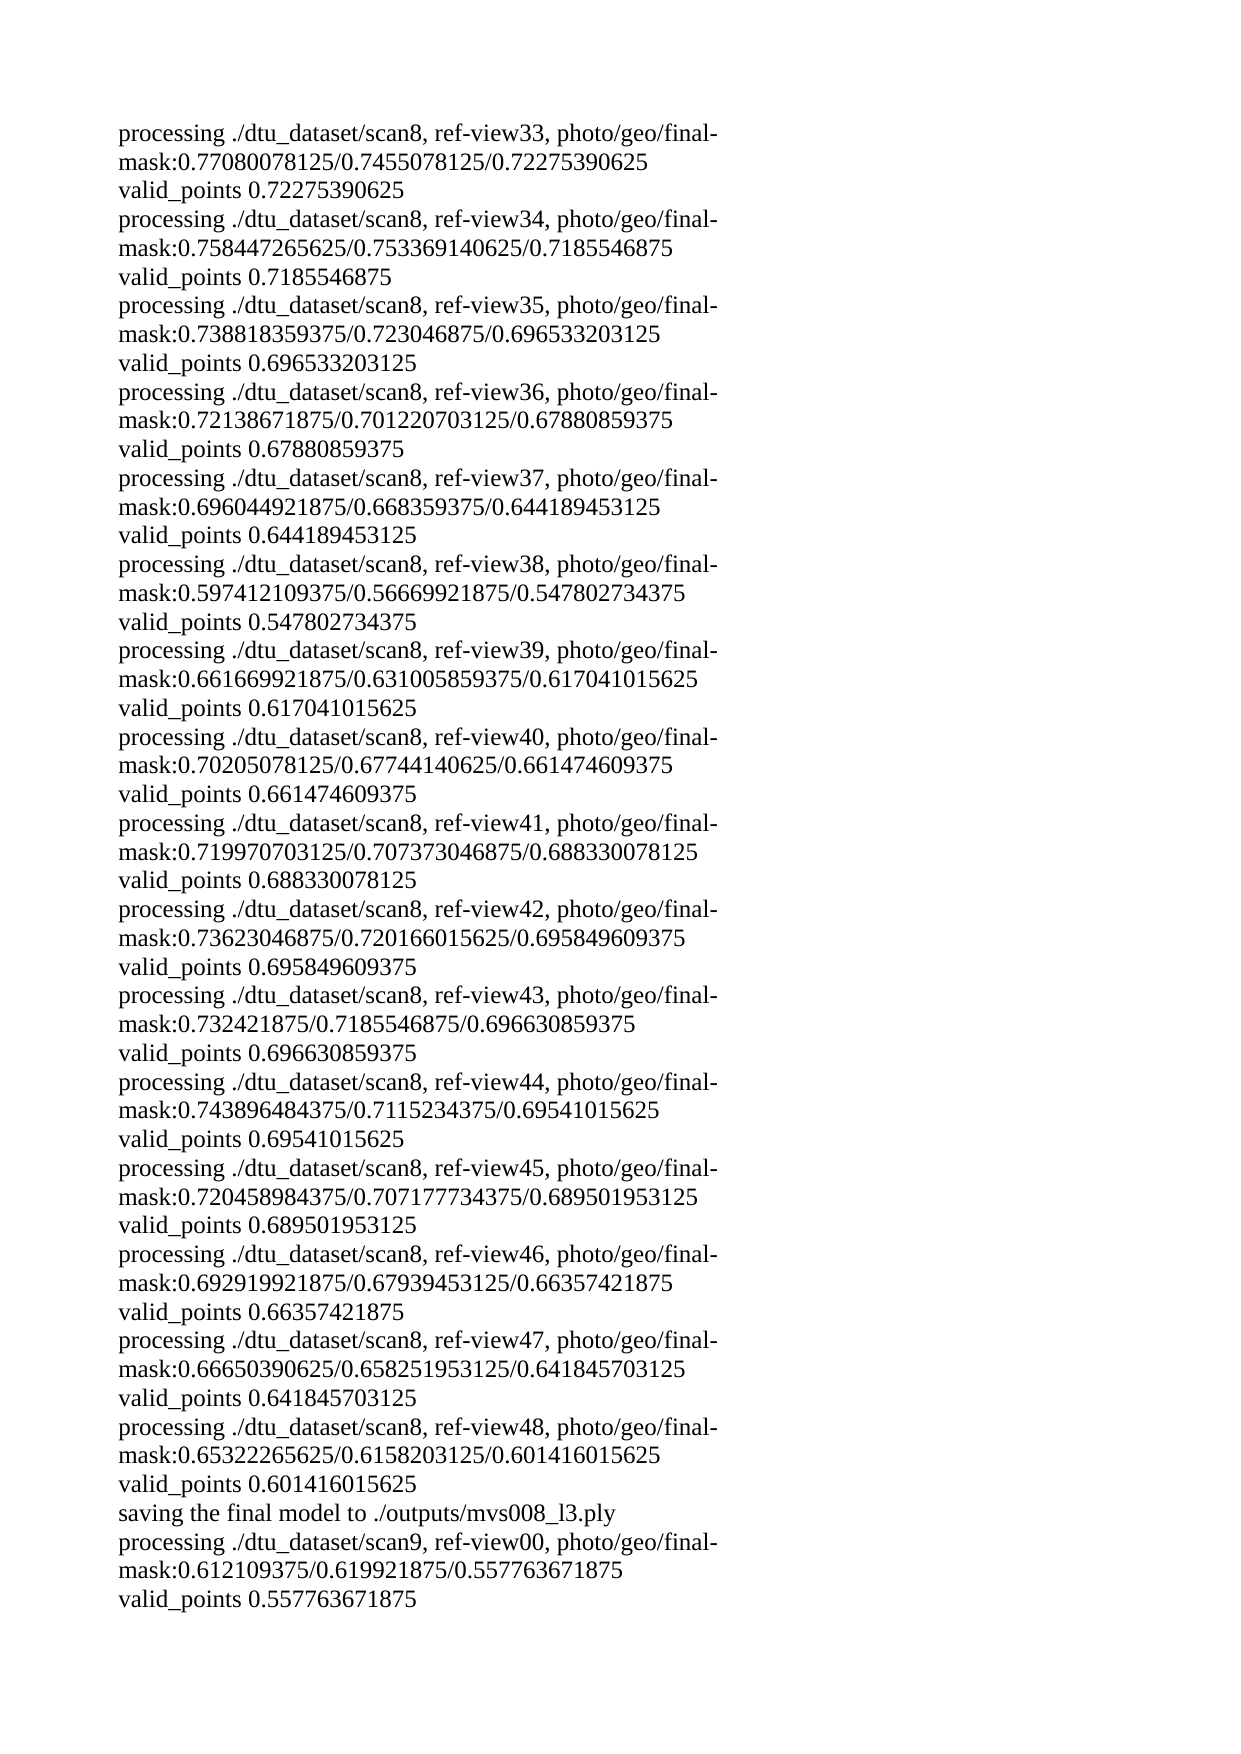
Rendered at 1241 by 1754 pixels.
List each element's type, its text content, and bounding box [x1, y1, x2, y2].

text processing ./dtu_dataset/scan8, ref-view35, photo/geo/final-mask:0.738818359375/0.723046875/0.696533203125 [118, 291, 1122, 348]
text valid_points 0.557763671875 [118, 1584, 1122, 1613]
text processing ./dtu_dataset/scan8, ref-view39, photo/geo/final-mask:0.661669921875/0.631005859375/0.617041015625 [118, 636, 1122, 693]
text processing ./dtu_dataset/scan8, ref-view37, photo/geo/final-mask:0.696044921875/0.668359375/0.644189453125 [118, 463, 1122, 521]
text valid_points 0.72275390625 [118, 176, 1122, 204]
text valid_points 0.696533203125 [118, 348, 1122, 377]
text processing ./dtu_dataset/scan8, ref-view48, photo/geo/final-mask:0.65322265625/0.6158203125/0.601416015625 [118, 1412, 1122, 1469]
text processing ./dtu_dataset/scan9, ref-view00, photo/geo/final-mask:0.612109375/0.619921875/0.557763671875 [118, 1527, 1122, 1584]
text processing ./dtu_dataset/scan8, ref-view46, photo/geo/final-mask:0.692919921875/0.67939453125/0.66357421875 [118, 1239, 1122, 1297]
text processing ./dtu_dataset/scan8, ref-view44, photo/geo/final-mask:0.743896484375/0.7115234375/0.69541015625 [118, 1067, 1122, 1124]
text valid_points 0.689501953125 [118, 1211, 1122, 1239]
text saving the final model to ./outputs/mvs008_l3.ply [118, 1498, 1122, 1527]
text processing ./dtu_dataset/scan8, ref-view42, photo/geo/final-mask:0.73623046875/0.720166015625/0.695849609375 [118, 894, 1122, 952]
text valid_points 0.66357421875 [118, 1297, 1122, 1326]
text valid_points 0.688330078125 [118, 866, 1122, 894]
text valid_points 0.67880859375 [118, 434, 1122, 463]
text processing ./dtu_dataset/scan8, ref-view38, photo/geo/final-mask:0.597412109375/0.56669921875/0.547802734375 [118, 549, 1122, 607]
text valid_points 0.617041015625 [118, 693, 1122, 722]
text valid_points 0.644189453125 [118, 521, 1122, 549]
text valid_points 0.696630859375 [118, 1038, 1122, 1067]
text processing ./dtu_dataset/scan8, ref-view34, photo/geo/final-mask:0.758447265625/0.753369140625/0.7185546875 [118, 204, 1122, 262]
text processing ./dtu_dataset/scan8, ref-view41, photo/geo/final-mask:0.719970703125/0.707373046875/0.688330078125 [118, 808, 1122, 866]
text valid_points 0.69541015625 [118, 1124, 1122, 1153]
text valid_points 0.7185546875 [118, 262, 1122, 291]
text valid_points 0.547802734375 [118, 607, 1122, 636]
text processing ./dtu_dataset/scan8, ref-view33, photo/geo/final-mask:0.77080078125/0.7455078125/0.72275390625 [118, 118, 1122, 176]
text valid_points 0.661474609375 [118, 779, 1122, 808]
text processing ./dtu_dataset/scan8, ref-view40, photo/geo/final-mask:0.70205078125/0.67744140625/0.661474609375 [118, 722, 1122, 779]
text processing ./dtu_dataset/scan8, ref-view43, photo/geo/final-mask:0.732421875/0.7185546875/0.696630859375 [118, 981, 1122, 1038]
text processing ./dtu_dataset/scan8, ref-view36, photo/geo/final-mask:0.72138671875/0.701220703125/0.67880859375 [118, 377, 1122, 434]
text processing ./dtu_dataset/scan8, ref-view45, photo/geo/final-mask:0.720458984375/0.707177734375/0.689501953125 [118, 1153, 1122, 1211]
text processing ./dtu_dataset/scan8, ref-view47, photo/geo/final-mask:0.66650390625/0.658251953125/0.641845703125 [118, 1326, 1122, 1383]
text valid_points 0.601416015625 [118, 1469, 1122, 1498]
text valid_points 0.695849609375 [118, 952, 1122, 981]
text valid_points 0.641845703125 [118, 1383, 1122, 1412]
